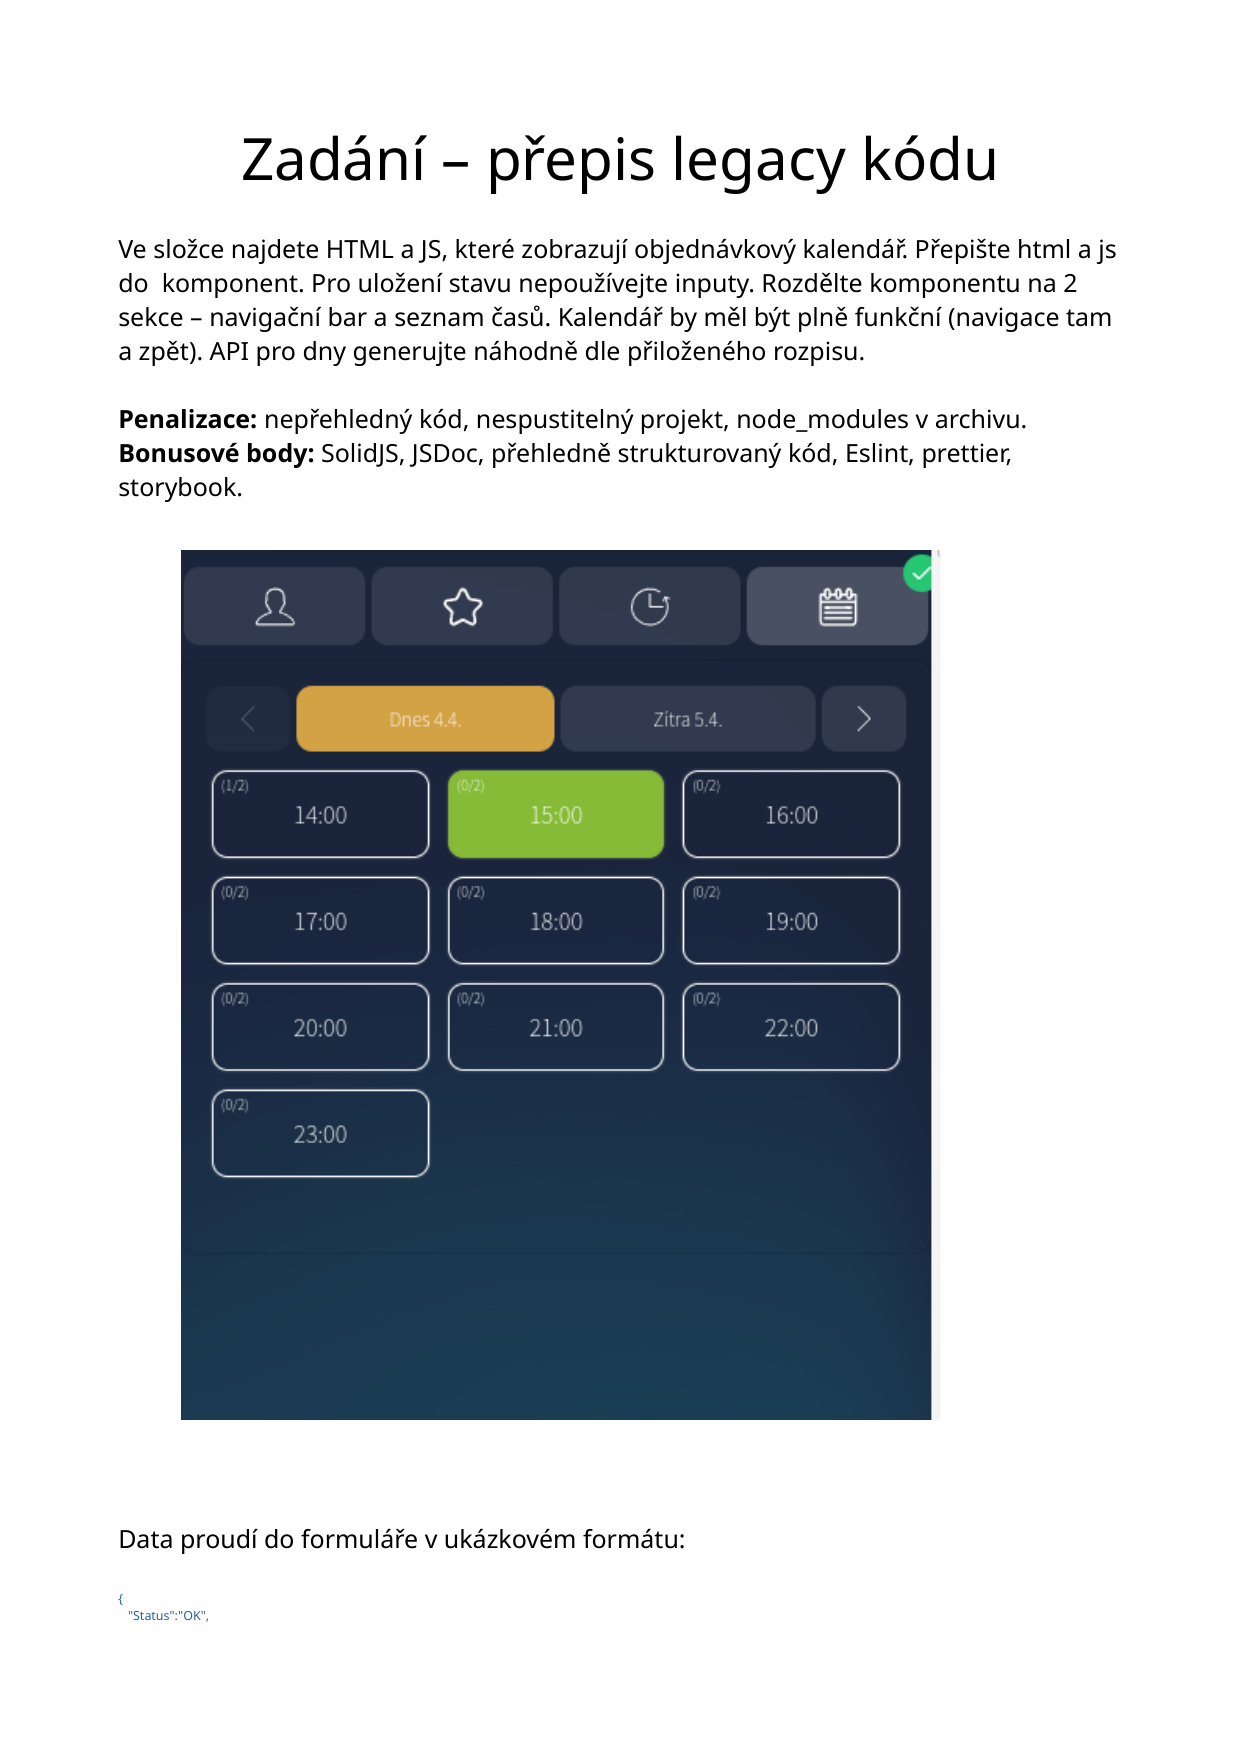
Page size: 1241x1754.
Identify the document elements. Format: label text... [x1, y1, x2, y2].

text Penalizace: nepřehledný kód, nespustitelný projekt, node_modules v archivu. [118, 402, 1122, 436]
text { [118, 1590, 1122, 1607]
text "Status":"OK", [118, 1607, 1122, 1624]
text Data proudí do formuláře v ukázkovém formátu: [118, 1522, 1122, 1556]
text Zadání – přepis legacy kódu [118, 118, 1122, 198]
text Ve složce najdete HTML a JS, které zobrazují objednávkový kalendář. Přepište html a js do komponent. Pro uložení stavu nepoužívejte inputy. Rozdělte komponentu na 2 sekce – navigační bar a seznam časů. Kalendář by měl být plně funkční (navigace tam a zpět). API pro dny generujte náhodně dle přiloženého rozpisu. [118, 232, 1122, 368]
picture [181, 550, 941, 1420]
text Bonusové body: SolidJS, JSDoc, přehledně strukturovaný kód, Eslint, prettier, storybook. [118, 436, 1122, 504]
